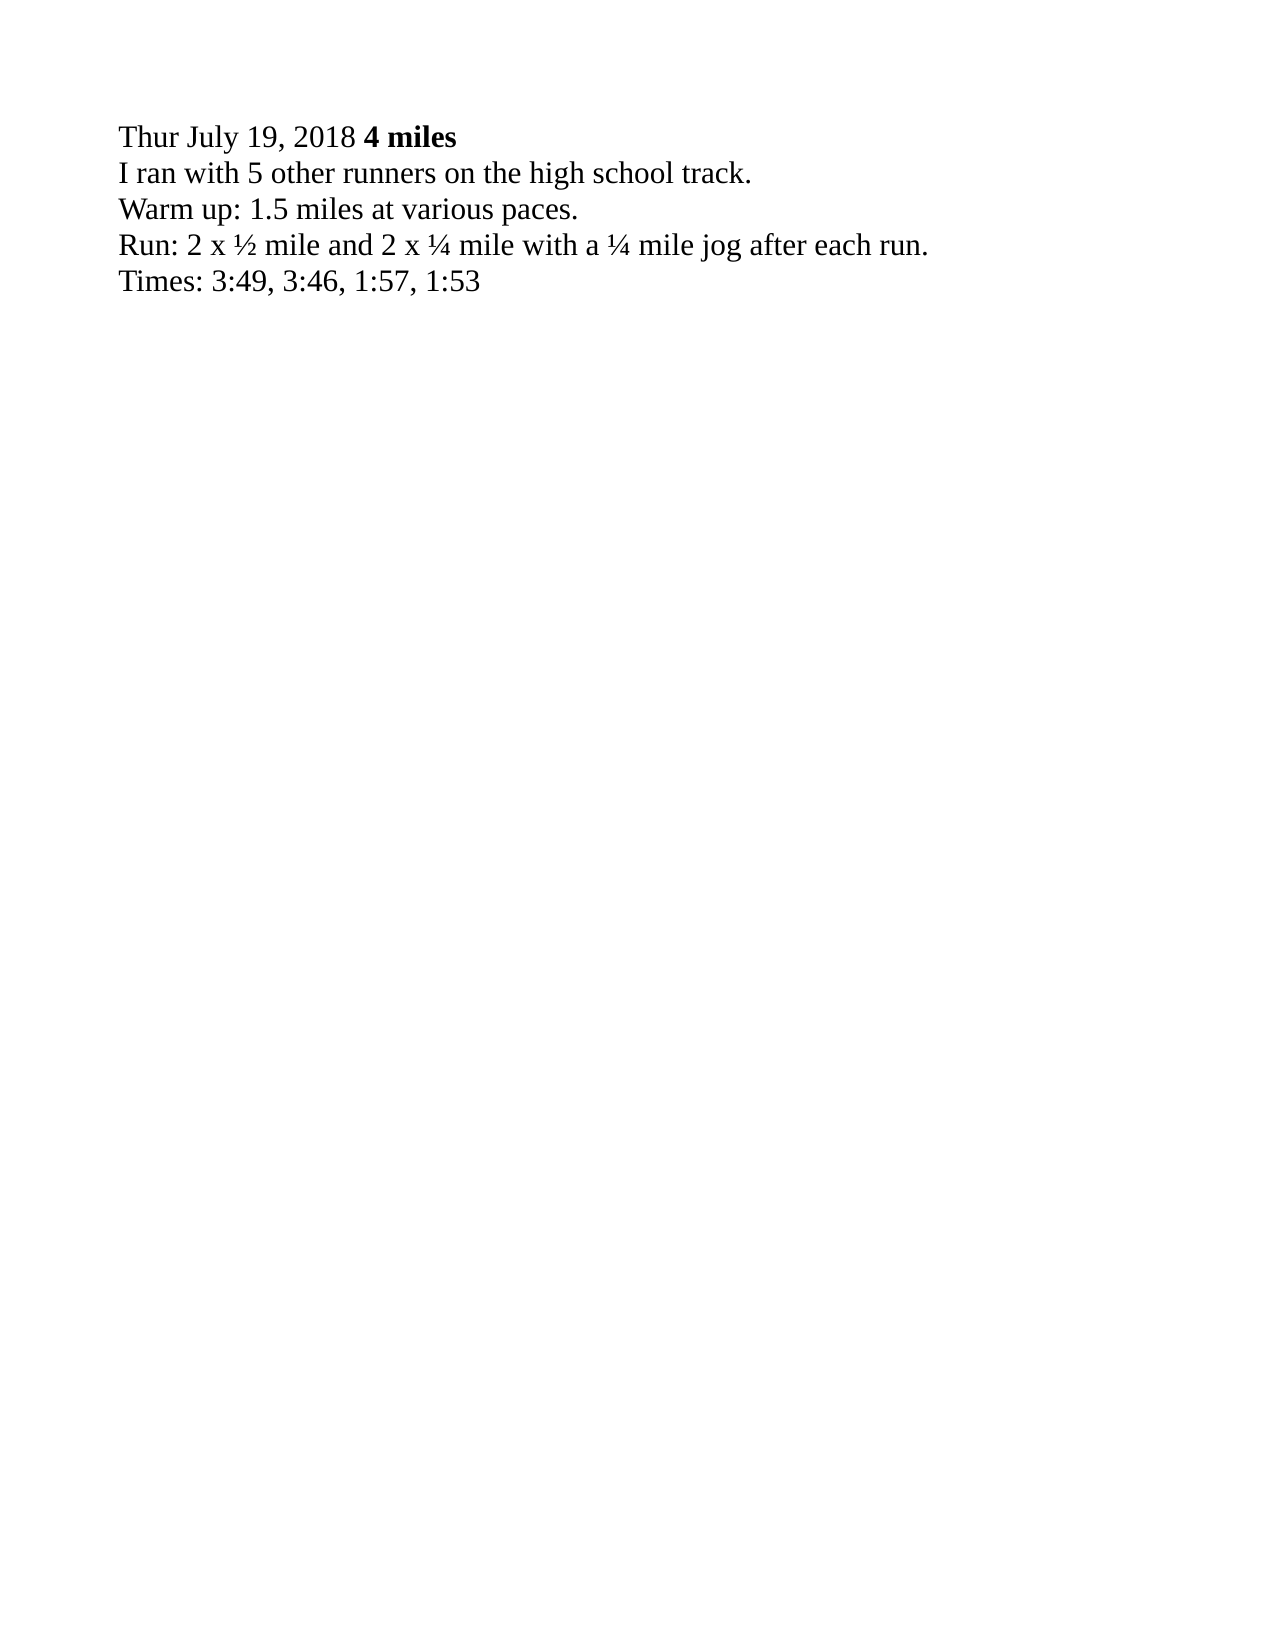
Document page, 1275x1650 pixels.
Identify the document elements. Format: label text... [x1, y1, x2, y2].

text Times: 3:49, 3:46, 1:57, 1:53 [118, 262, 1161, 298]
text Warm up: 1.5 miles at various paces. [118, 190, 1161, 226]
text Thur July 19, 2018 4 miles [118, 118, 1161, 154]
text I ran with 5 other runners on the high school track. [118, 154, 1161, 190]
text Run: 2 x ½ mile and 2 x ¼ mile with a ¼ mile jog after each run. [118, 226, 1161, 262]
